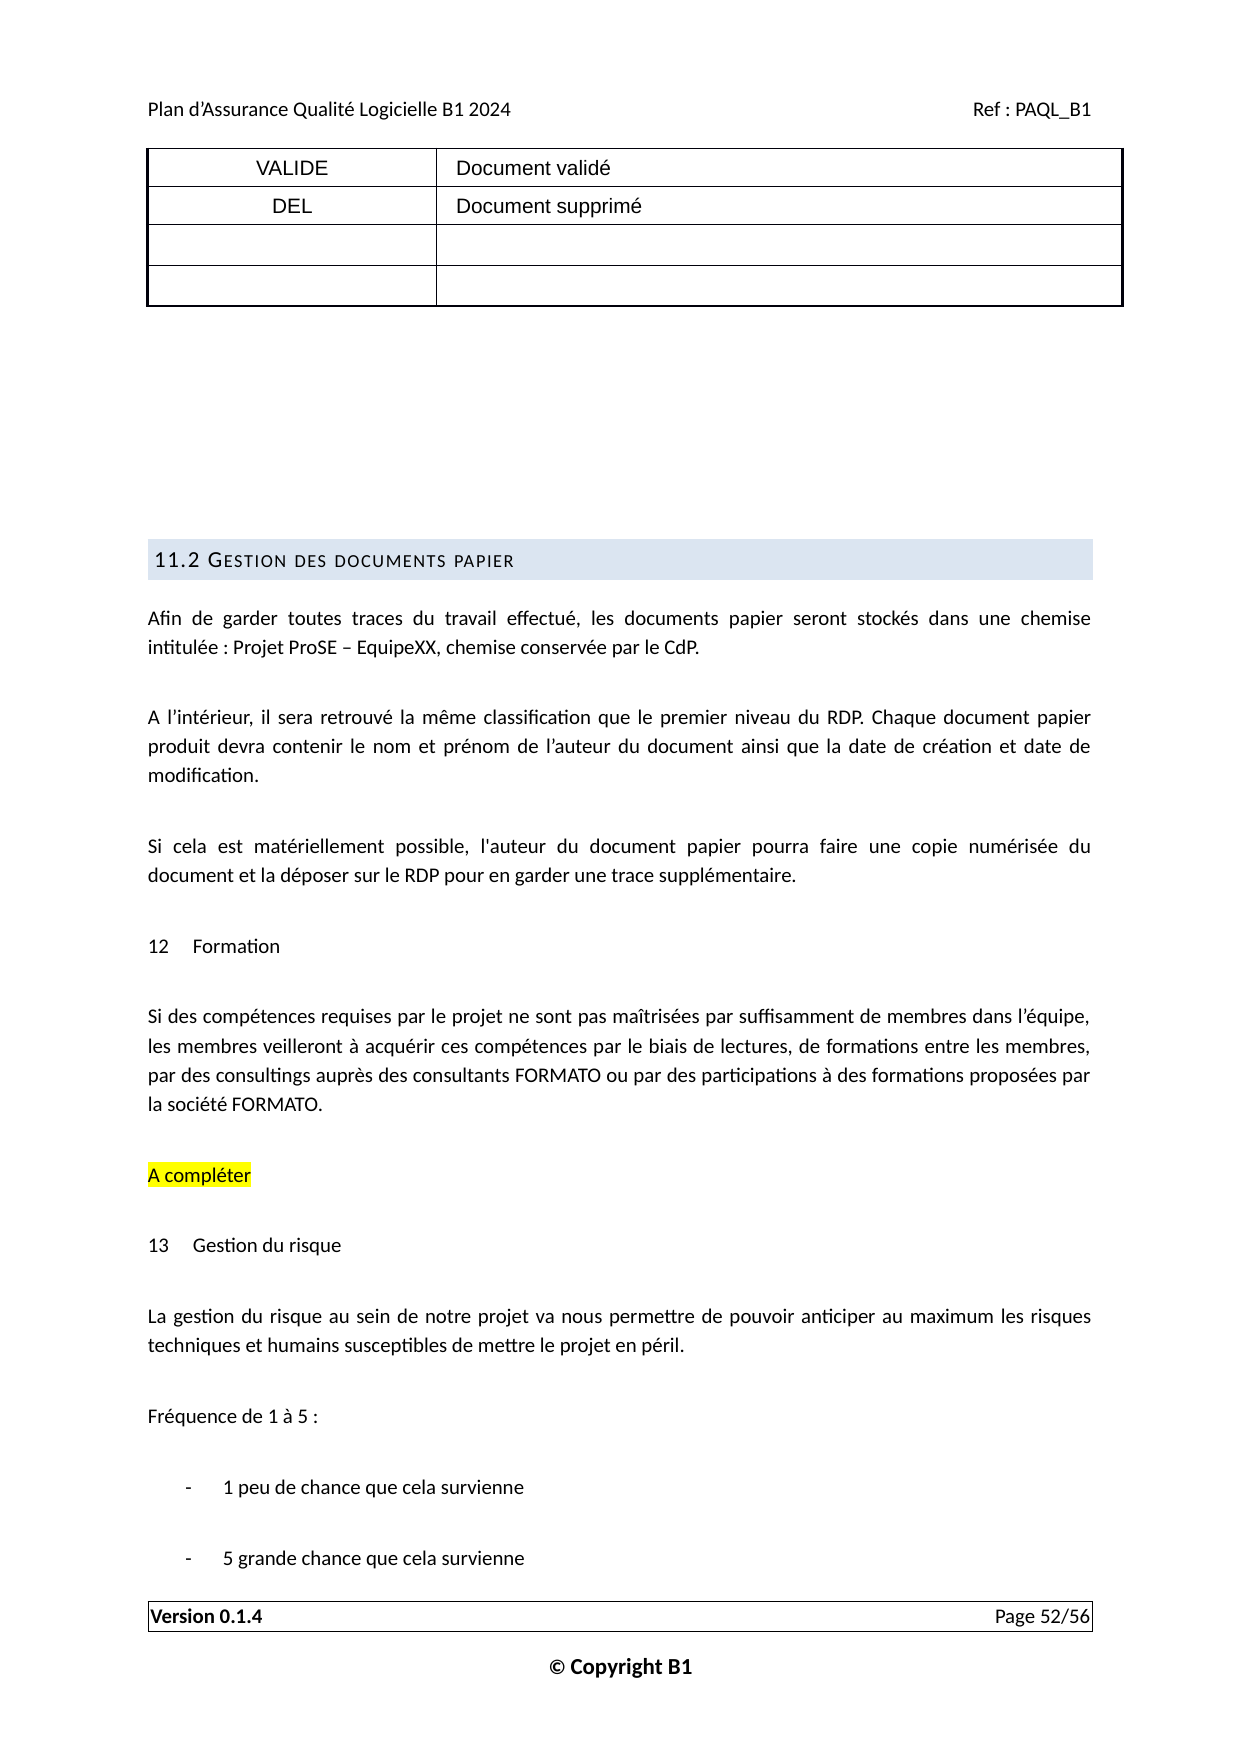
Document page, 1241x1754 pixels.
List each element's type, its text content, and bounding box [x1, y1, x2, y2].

table_cell [149, 266, 436, 305]
text Si des compétences requises par le projet ne sont pas maîtrisées par suffisamment de membres dans l’équipe, les membres veilleront à acquérir ces compétences par le biais de lectures, de formations entre les membres, par des consultings auprès des consultants FORMATO ou par des participations à des formations proposées par la société FORMATO. [148, 1004, 1093, 1117]
list 5 grande chance que cela survienne [185, 1545, 1093, 1570]
text A l’intérieur, il sera retrouvé la même classification que le premier niveau du RDP. Chaque document papier produit devra contenir le nom et prénom de l’auteur du document ainsi que la date de création et date de modification. [148, 704, 1093, 788]
list Gestion des documents papier [154, 546, 1086, 574]
table_cell Document supprimé [437, 187, 1121, 224]
list Gestion du risque [148, 1233, 1093, 1258]
table_cell [437, 225, 1121, 264]
text Si cela est matériellement possible, l'auteur du document papier pourra faire une copie numérisée du document et la déposer sur le RDP pour en garder une trace supplémentaire. [148, 833, 1093, 888]
list 1 peu de chance que cela survienne [185, 1474, 1093, 1499]
table_cell [149, 225, 436, 264]
table_cell VALIDE [149, 149, 436, 186]
text Fréquence de 1 à 5 : [148, 1403, 1093, 1429]
list Formation [148, 933, 1093, 958]
text Afin de garder toutes traces du travail effectué, les documents papier seront stockés dans une chemise intitulée : Projet ProSE – EquipeXX, chemise conservée par le CdP. [148, 605, 1093, 659]
table_cell [437, 266, 1121, 305]
table_cell Document validé [437, 149, 1121, 186]
text La gestion du risque au sein de notre projet va nous permettre de pouvoir anticiper au maximum les risques techniques et humains susceptibles de mettre le projet en péril. [148, 1303, 1093, 1358]
text A compléter [148, 1162, 1093, 1187]
table_cell DEL [149, 187, 436, 224]
